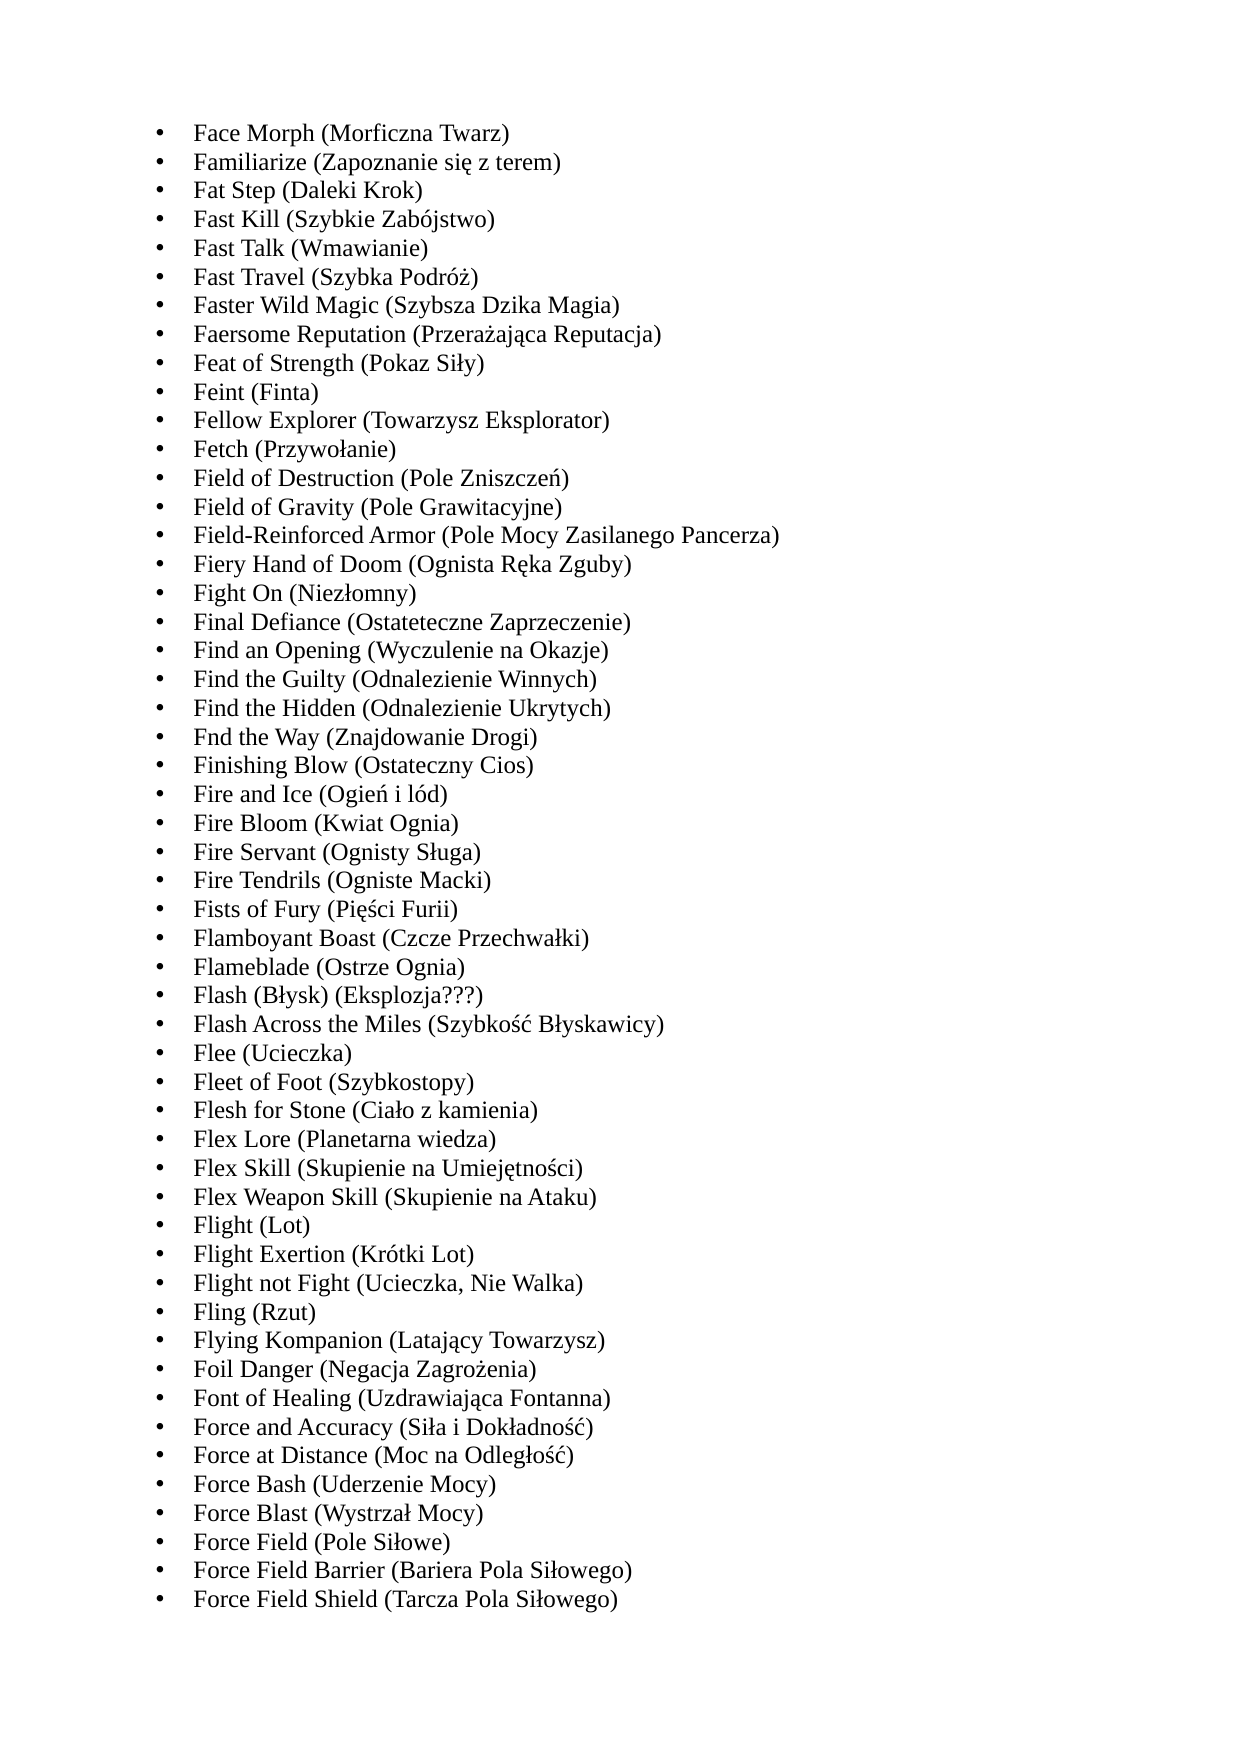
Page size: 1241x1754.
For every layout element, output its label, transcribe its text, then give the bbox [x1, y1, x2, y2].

list Fast Kill (Szybkie Zabójstwo) [156, 204, 1122, 233]
list Finishing Blow (Ostateczny Cios) [156, 751, 1122, 779]
list Flash Across the Miles (Szybkość Błyskawicy) [156, 1009, 1122, 1038]
list Flight (Lot) [156, 1211, 1122, 1239]
list Foil Danger (Negacja Zagrożenia) [156, 1354, 1122, 1383]
list Flex Lore (Planetarna wiedza) [156, 1124, 1122, 1153]
list Field-Reinforced Armor (Pole Mocy Zasilanego Pancerza) [156, 521, 1122, 549]
list Flameblade (Ostrze Ognia) [156, 952, 1122, 981]
list Faersome Reputation (Przerażająca Reputacja) [156, 319, 1122, 348]
list Flash (Błysk) (Eksplozja???) [156, 981, 1122, 1009]
list Field of Gravity (Pole Grawitacyjne) [156, 492, 1122, 521]
list Fetch (Przywołanie) [156, 434, 1122, 463]
list Fast Talk (Wmawianie) [156, 233, 1122, 262]
list Final Defiance (Ostateteczne Zaprzeczenie) [156, 607, 1122, 636]
list Flight Exertion (Krótki Lot) [156, 1239, 1122, 1268]
list Force and Accuracy (Siła i Dokładność) [156, 1412, 1122, 1441]
list Fire Servant (Ognisty Sługa) [156, 837, 1122, 866]
list Feat of Strength (Pokaz Siły) [156, 348, 1122, 377]
list Field of Destruction (Pole Zniszczeń) [156, 463, 1122, 492]
list Force Field Shield (Tarcza Pola Siłowego) [156, 1584, 1122, 1613]
list Flesh for Stone (Ciało z kamienia) [156, 1096, 1122, 1124]
list Fiery Hand of Doom (Ognista Ręka Zguby) [156, 549, 1122, 578]
list Fellow Explorer (Towarzysz Eksplorator) [156, 406, 1122, 434]
list Find the Hidden (Odnalezienie Ukrytych) [156, 693, 1122, 722]
list Flamboyant Boast (Czcze Przechwałki) [156, 923, 1122, 952]
list Flex Skill (Skupienie na Umiejętności) [156, 1153, 1122, 1182]
list Flee (Ucieczka) [156, 1038, 1122, 1067]
list Flex Weapon Skill (Skupienie na Ataku) [156, 1182, 1122, 1211]
list Fat Step (Daleki Krok) [156, 176, 1122, 204]
list Fists of Fury (Pięści Furii) [156, 894, 1122, 923]
list Fight On (Niezłomny) [156, 578, 1122, 607]
list Familiarize (Zapoznanie się z terem) [156, 147, 1122, 176]
list Fnd the Way (Znajdowanie Drogi) [156, 722, 1122, 751]
list Fast Travel (Szybka Podróż) [156, 262, 1122, 291]
list Force Field (Pole Siłowe) [156, 1527, 1122, 1556]
list Find an Opening (Wyczulenie na Okazje) [156, 636, 1122, 664]
list Fleet of Foot (Szybkostopy) [156, 1067, 1122, 1096]
list Feint (Finta) [156, 377, 1122, 406]
list Face Morph (Morficzna Twarz) [156, 118, 1122, 147]
list Force Bash (Uderzenie Mocy) [156, 1469, 1122, 1498]
list Fire Tendrils (Ogniste Macki) [156, 866, 1122, 894]
list Fire Bloom (Kwiat Ognia) [156, 808, 1122, 837]
list Flying Kompanion (Latający Towarzysz) [156, 1326, 1122, 1354]
list Force Blast (Wystrzał Mocy) [156, 1498, 1122, 1527]
list Fling (Rzut) [156, 1297, 1122, 1326]
list Faster Wild Magic (Szybsza Dzika Magia) [156, 291, 1122, 319]
list Font of Healing (Uzdrawiająca Fontanna) [156, 1383, 1122, 1412]
list Flight not Fight (Ucieczka, Nie Walka) [156, 1268, 1122, 1297]
list Force at Distance (Moc na Odległość) [156, 1441, 1122, 1469]
list Fire and Ice (Ogień i lód) [156, 779, 1122, 808]
list Force Field Barrier (Bariera Pola Siłowego) [156, 1556, 1122, 1584]
list Find the Guilty (Odnalezienie Winnych) [156, 664, 1122, 693]
